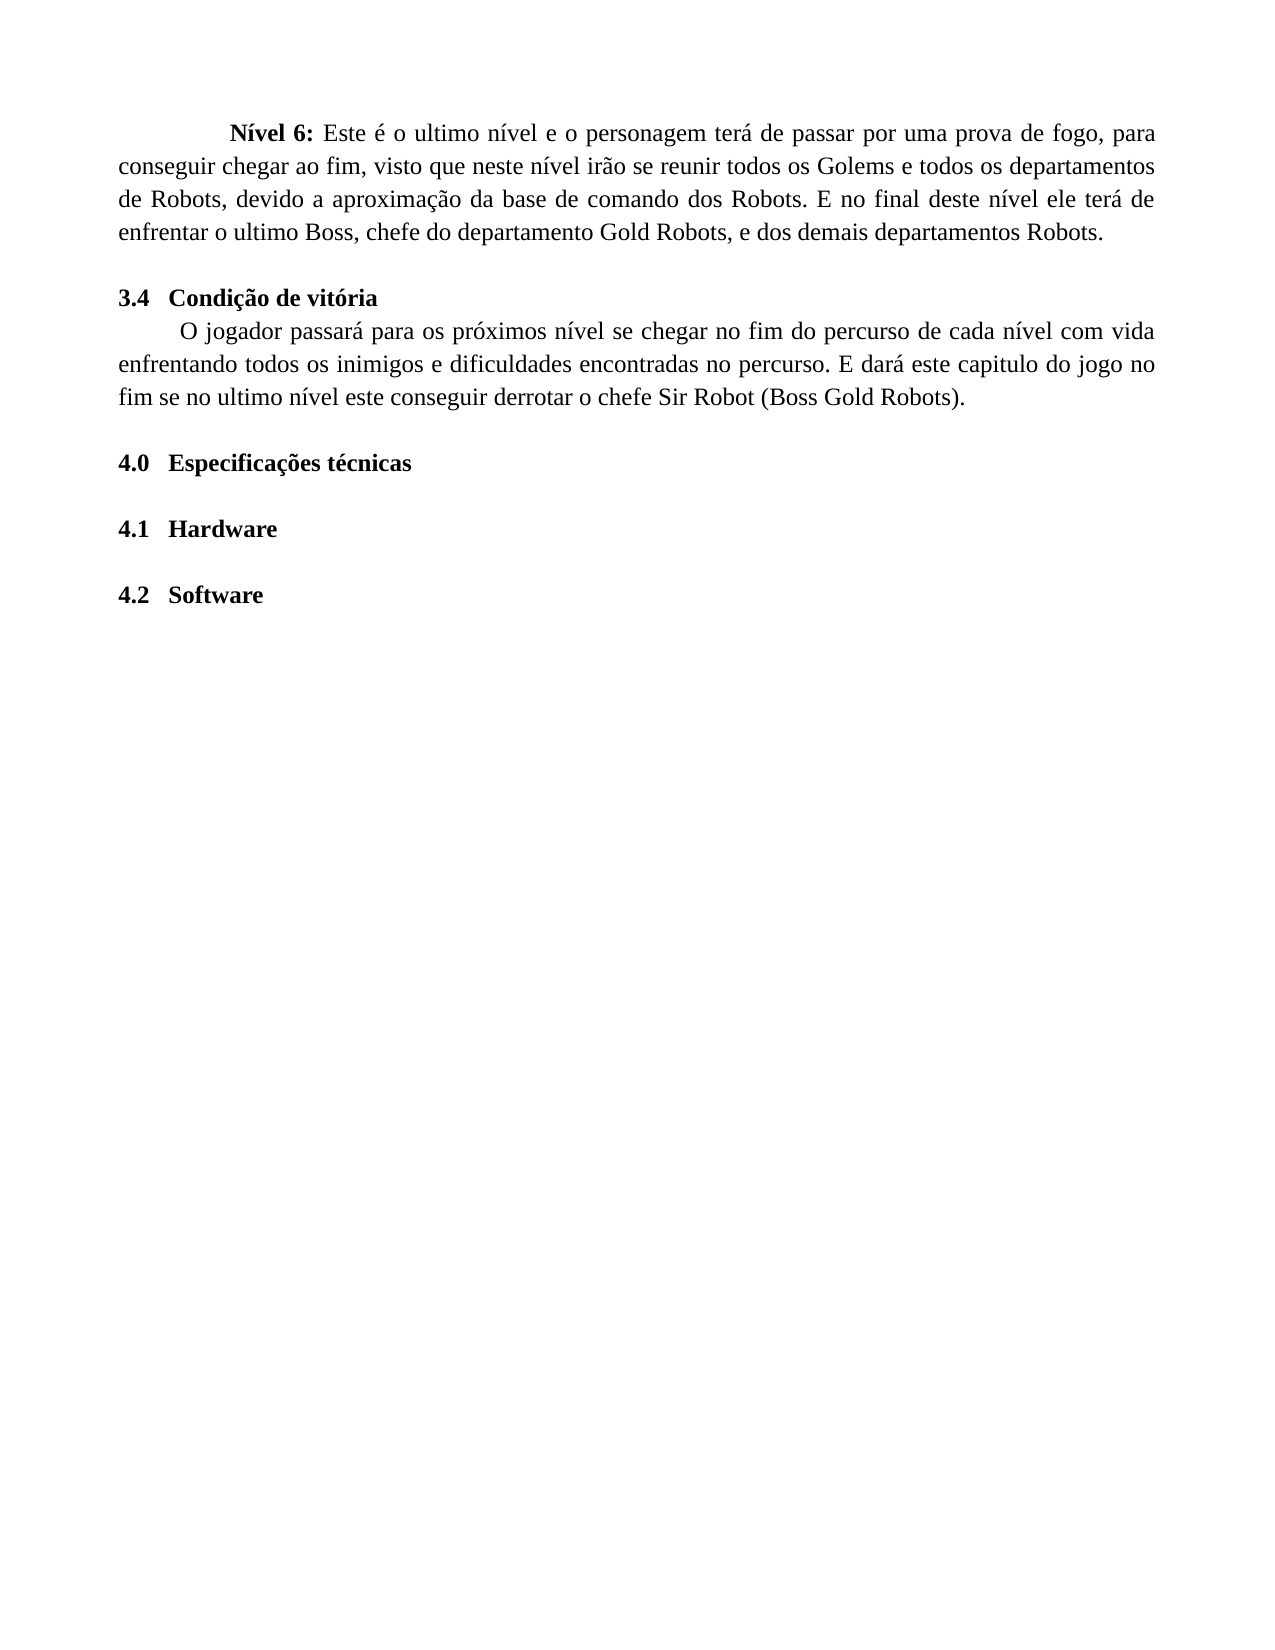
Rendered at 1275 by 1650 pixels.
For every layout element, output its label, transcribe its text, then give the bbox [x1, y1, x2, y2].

text 4.1 Hardware [118, 514, 1157, 543]
text 3.4 Condição de vitória [118, 283, 1157, 312]
text 4.2 Software [118, 580, 1157, 609]
text O jogador passará para os próximos nível se chegar no fim do percurso de cada nível com vida enfrentando todos os inimigos e dificuldades encontradas no percurso. E dará este capitulo do jogo no fim se no ultimo nível este conseguir derrotar o chefe Sir Robot (Boss Gold Robots). [118, 316, 1157, 411]
text 4.0 Especificações técnicas [118, 448, 1157, 477]
text Nível 6: Este é o ultimo nível e o personagem terá de passar por uma prova de fogo, para conseguir chegar ao fim, visto que neste nível irão se reunir todos os Golems e todos os departamentos de Robots, devido a aproximação da base de comando dos Robots. E no final deste nível ele terá de enfrentar o ultimo Boss, chefe do departamento Gold Robots, e dos demais departamentos Robots. [118, 118, 1157, 246]
